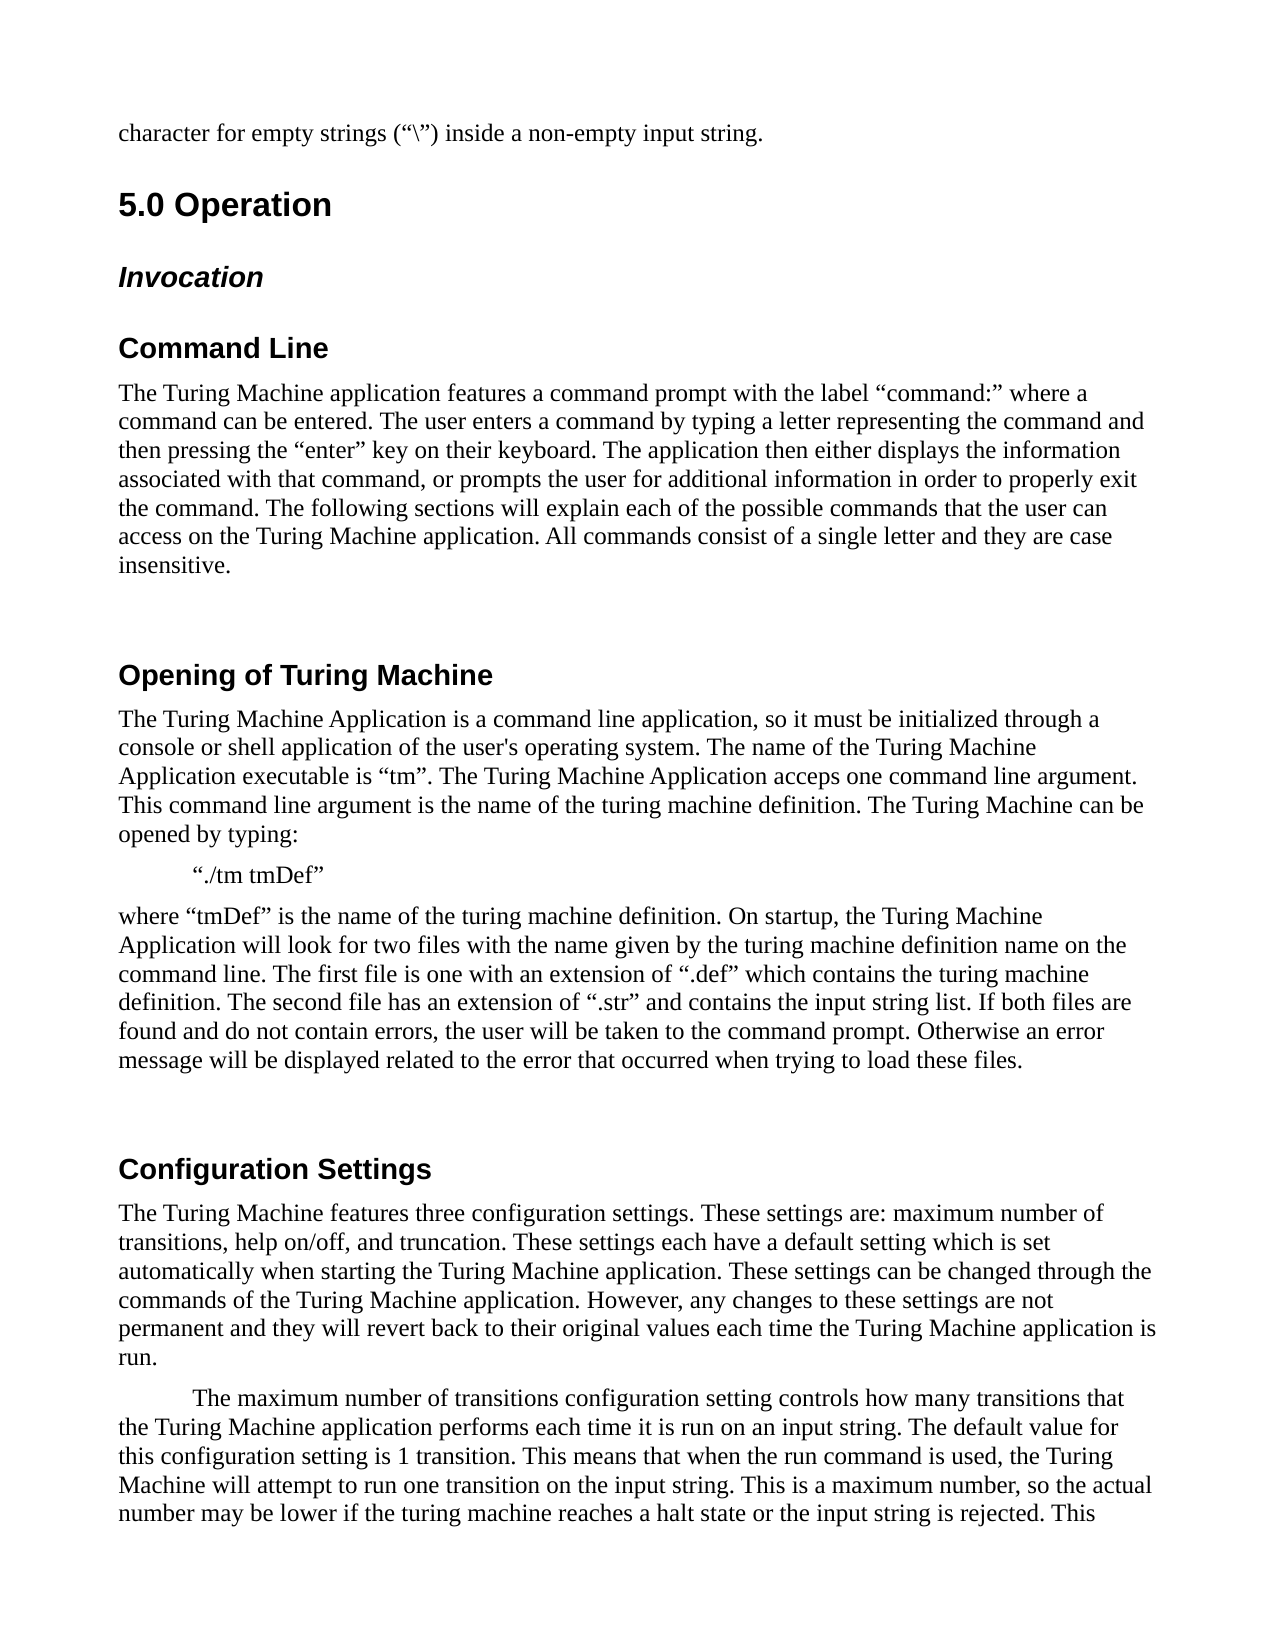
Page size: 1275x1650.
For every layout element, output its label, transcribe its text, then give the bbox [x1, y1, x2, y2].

subtitle Opening of Turing Machine [118, 658, 1157, 691]
text where “tmDef” is the name of the turing machine definition. On startup, the Turing Machine Application will look for two files with the name given by the turing machine definition name on the command line. The first file is one with an extension of “.def” which contains the turing machine definition. The second file has an extension of “.str” and contains the input string list. If both files are found and do not contain errors, the user will be taken to the command prompt. Otherwise an error message will be displayed related to the error that occurred when trying to load these files. [118, 901, 1157, 1074]
subtitle 5.0 Operation [118, 184, 1157, 223]
text The Turing Machine application features a command prompt with the label “command:” where a command can be entered. The user enters a command by typing a letter representing the command and then pressing the “enter” key on their keyboard. The application then either displays the information associated with that command, or prompts the user for additional information in order to properly exit the command. The following sections will explain each of the possible commands that the user can access on the Turing Machine application. All commands consist of a single letter and they are case insensitive. [118, 378, 1157, 579]
subtitle Invocation [118, 261, 1157, 294]
text character for empty strings (“\”) inside a non-empty input string. [118, 118, 1157, 147]
subtitle Configuration Settings [118, 1152, 1157, 1186]
text “./tm tmDef” [118, 860, 1157, 889]
text The Turing Machine Application is a command line application, so it must be initialized through a console or shell application of the user's operating system. The name of the Turing Machine Application executable is “tm”. The Turing Machine Application acceps one command line argument. This command line argument is the name of the turing machine definition. The Turing Machine can be opened by typing: [118, 704, 1157, 847]
text The maximum number of transitions configuration setting controls how many transitions that the Turing Machine application performs each time it is run on an input string. The default value for this configuration setting is 1 transition. This means that when the run command is used, the Turing Machine will attempt to run one transition on the input string. This is a maximum number, so the actual number may be lower if the turing machine reaches a halt state or the input string is rejected. This [118, 1383, 1157, 1527]
subtitle Command Line [118, 332, 1157, 365]
text The Turing Machine features three configuration settings. These settings are: maximum number of transitions, help on/off, and truncation. These settings each have a default setting which is set automatically when starting the Turing Machine application. These settings can be changed through the commands of the Turing Machine application. However, any changes to these settings are not permanent and they will revert back to their original values each time the Turing Machine application is run. [118, 1198, 1157, 1371]
